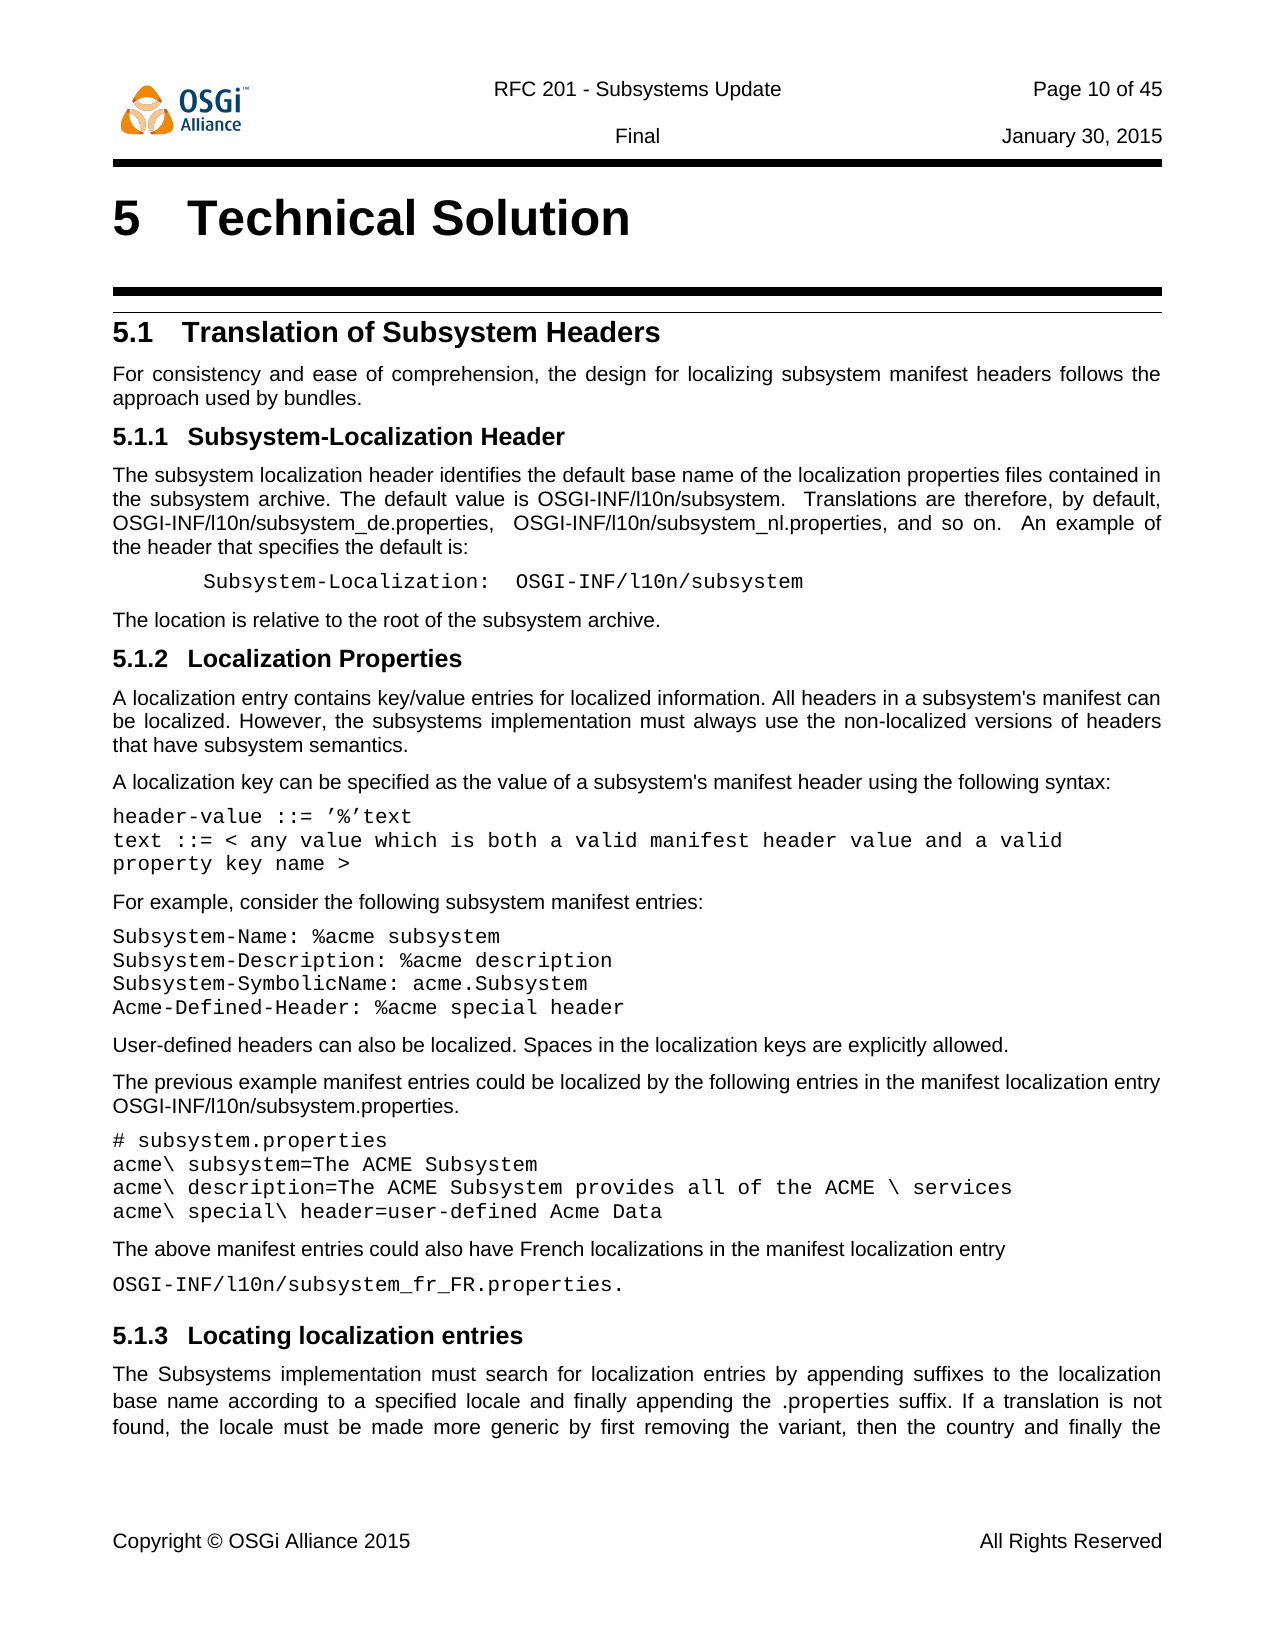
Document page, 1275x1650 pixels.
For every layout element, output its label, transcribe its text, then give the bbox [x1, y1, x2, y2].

picture [113, 78, 257, 142]
text User-defined headers can also be localized. Spaces in the localization keys are explicitly allowed. [112, 1033, 1162, 1057]
text acme\ subsystem=The ACME Subsystem [112, 1154, 1162, 1177]
text OSGI-INF/l10n/subsystem_fr_FR.properties. [112, 1273, 1162, 1297]
subtitle Locating localization entries [112, 1321, 1162, 1349]
text The Subsystems implementation must search for localization entries by appending suffixes to the localization base name according to a specified locale and finally appending the .properties suffix. If a translation is not found, the locale must be made more generic by first removing the variant, then the country and finally the [112, 1362, 1162, 1438]
text For example, consider the following subsystem manifest entries: [112, 889, 1162, 913]
text # subsystem.properties [112, 1130, 1162, 1154]
text header-value ::= ’%’text [112, 806, 1162, 830]
text Subsystem-Localization: OSGI-INF/l10n/subsystem [203, 571, 1162, 595]
text For consistency and ease of comprehension, the design for localizing subsystem manifest headers follows the approach used by bundles. [112, 361, 1162, 409]
text Subsystem-Name: %acme subsystem [112, 926, 1162, 950]
subtitle Translation of Subsystem Headers [112, 313, 1162, 349]
text Subsystem-Description: %acme description [112, 950, 1162, 973]
subtitle Subsystem-Localization Header [112, 422, 1162, 451]
text Subsystem-SymbolicName: acme.Subsystem [112, 973, 1162, 997]
text A localization key can be specified as the value of a subsystem's manifest header using the following syntax: [112, 770, 1162, 794]
subtitle Localization Properties [112, 644, 1162, 673]
subtitle Technical Solution [112, 160, 1162, 296]
text acme\ special\ header=user-defined Acme Data [112, 1201, 1162, 1224]
text Acme-Defined-Header: %acme special header [112, 997, 1162, 1021]
text The location is relative to the root of the subsystem archive. [112, 608, 1162, 632]
text The previous example manifest entries could be localized by the following entries in the manifest localization entry OSGI-INF/l10n/subsystem.properties. [112, 1069, 1162, 1117]
text The subsystem localization header identifies the default base name of the localization properties files contained in the subsystem archive. The default value is OSGI-INF/l10n/subsystem. Translations are therefore, by default, OSGI-INF/l10n/subsystem_de.properties, OSGI-INF/l10n/subsystem_nl.properties, and so on. An example of the header that specifies the default is: [112, 463, 1162, 559]
text A localization entry contains key/value entries for localized information. All headers in a subsystem's manifest can be localized. However, the subsystems implementation must always use the non-localized versions of headers that have subsystem semantics. [112, 685, 1162, 757]
text acme\ description=The ACME Subsystem provides all of the ACME \ services [112, 1177, 1162, 1201]
text The above manifest entries could also have French localizations in the manifest localization entry [112, 1237, 1162, 1261]
text text ::= < any value which is both a valid manifest header value and a valid property key name > [112, 830, 1162, 877]
